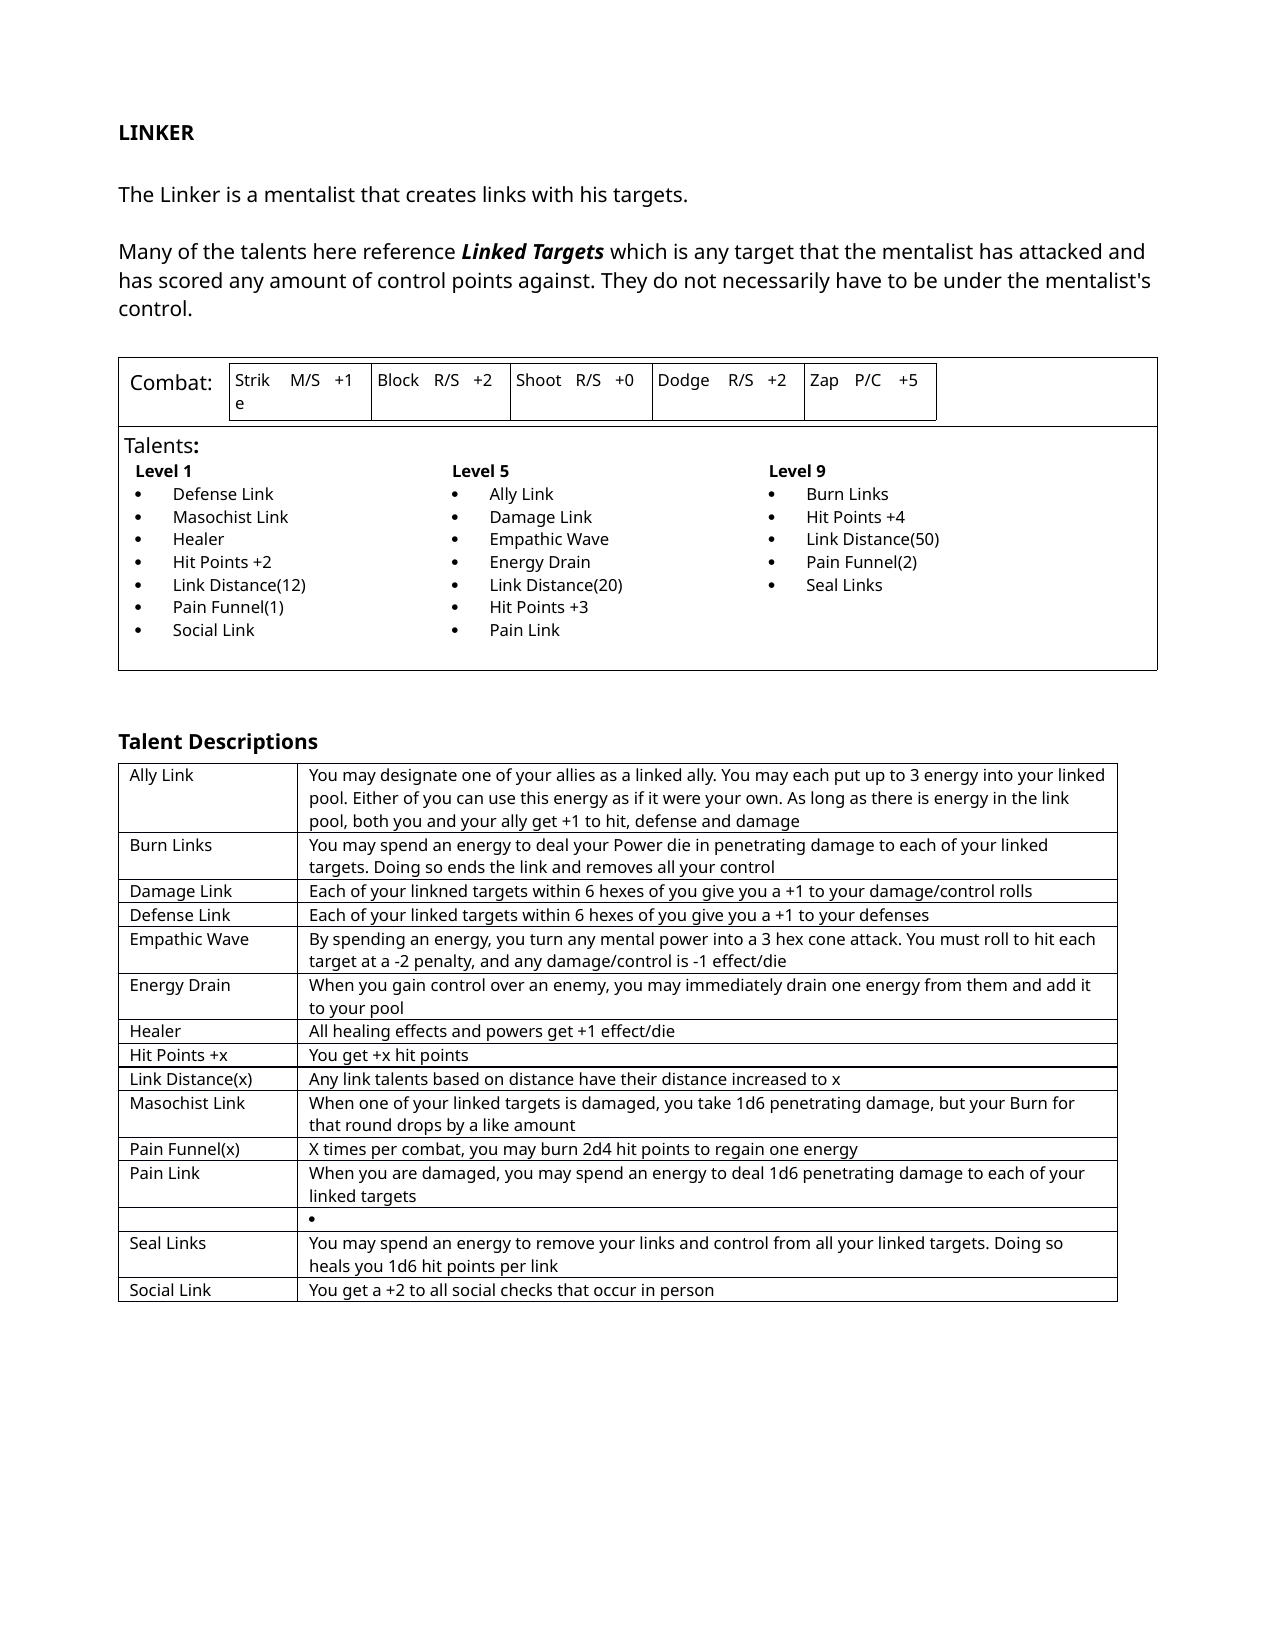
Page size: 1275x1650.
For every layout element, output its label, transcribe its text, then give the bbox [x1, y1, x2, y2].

table_cell Link Distance(x) [119, 1068, 297, 1090]
table_header Level 1 [124, 460, 441, 483]
table_header You may designate one of your allies as a linked ally. You may each put up to 3 energy into your linked pool. Either of you can use this energy as if it were your own. As long as there is energy in the link pool, both you and your ally get +1 to hit, defense and damage [298, 764, 1117, 832]
table_cell Burn Links [119, 833, 297, 878]
table_cell Empathic Wave [119, 927, 297, 972]
table_header R/S [722, 364, 762, 420]
table_cell Burn Links Hit Points +4 Link Distance(50) Pain Funnel(2) Seal Links [757, 483, 1074, 664]
table_cell Pain Link [119, 1161, 297, 1207]
table_header P/C [849, 364, 893, 420]
text Talent Descriptions [118, 727, 1157, 755]
table_header +0 [609, 364, 652, 420]
table_cell You get +x hit points [298, 1044, 1117, 1066]
table_header R/S [570, 364, 609, 420]
table_header +5 [893, 364, 936, 420]
table_cell When you are damaged, you may spend an energy to deal 1d6 penetrating damage to each of your linked targets [298, 1161, 1117, 1207]
table_cell Talents: [119, 427, 1157, 670]
table_cell X times per combat, you may burn 2d4 hit points to regain one energy [298, 1138, 1117, 1160]
table_cell Masochist Link [119, 1091, 297, 1137]
table_cell Pain Funnel(x) [119, 1138, 297, 1160]
table_cell [119, 1208, 297, 1231]
table_cell Healer [119, 1020, 297, 1043]
table_cell Any link talents based on distance have their distance increased to x [298, 1068, 1117, 1090]
table_cell You may spend an energy to deal your Power die in penetrating damage to each of your linked targets. Doing so ends the link and removes all your control [298, 833, 1117, 878]
table_header Block [372, 364, 428, 420]
table_header M/S [284, 364, 329, 420]
table_cell By spending an energy, you turn any mental power into a 3 hex cone attack. You must roll to hit each target at a -2 penalty, and any damage/control is -1 effect/die [298, 927, 1117, 972]
table_cell All healing effects and powers get +1 effect/die [298, 1020, 1117, 1043]
table_header +2 [468, 364, 510, 420]
table_cell Energy Drain [119, 974, 297, 1019]
table_header Level 9 [757, 460, 1074, 483]
table_header Shoot [511, 364, 570, 420]
table_header [119, 358, 1157, 426]
table_header Level 5 [441, 460, 757, 483]
text Many of the talents here reference Linked Targets which is any target that the mentalist has attacked and has scored any amount of control points against. They do not necessarily have to be under the mentalist's control. [118, 237, 1157, 323]
table_cell Hit Points +x [119, 1044, 297, 1066]
table_cell Social Link [119, 1278, 297, 1301]
text The Linker is a mentalist that creates links with his targets. [118, 181, 1157, 209]
table_header Ally Link [119, 764, 297, 832]
table_cell [298, 1208, 1117, 1231]
table_header Strike [230, 364, 284, 420]
table_cell You get a +2 to all social checks that occur in person [298, 1278, 1117, 1301]
table_header R/S [428, 364, 467, 420]
table_header Combat: [124, 363, 229, 420]
table_cell Seal Links [119, 1232, 297, 1277]
table_header +1 [329, 364, 371, 420]
table_cell Defense Link [119, 903, 297, 926]
table_header Dodge [653, 364, 722, 420]
table_cell When you gain control over an enemy, you may immediately drain one energy from them and add it to your pool [298, 974, 1117, 1019]
table_header Zap [805, 364, 849, 420]
text LINKER [118, 118, 1157, 147]
table_header +2 [762, 364, 804, 420]
table_cell Damage Link [119, 880, 297, 902]
table_cell Each of your linkned targets within 6 hexes of you give you a +1 to your damage/control rolls [298, 880, 1117, 902]
table_cell Each of your linked targets within 6 hexes of you give you a +1 to your defenses [298, 903, 1117, 926]
table_cell Ally Link Damage Link Empathic Wave Energy Drain Link Distance(20) Hit Points +3 Pain Link [441, 483, 757, 664]
table_cell Defense Link Masochist Link Healer Hit Points +2 Link Distance(12) Pain Funnel(1) Social Link [124, 483, 441, 664]
table_cell You may spend an energy to remove your links and control from all your linked targets. Doing so heals you 1d6 hit points per link [298, 1232, 1117, 1277]
table_cell When one of your linked targets is damaged, you take 1d6 penetrating damage, but your Burn for that round drops by a like amount [298, 1091, 1117, 1137]
